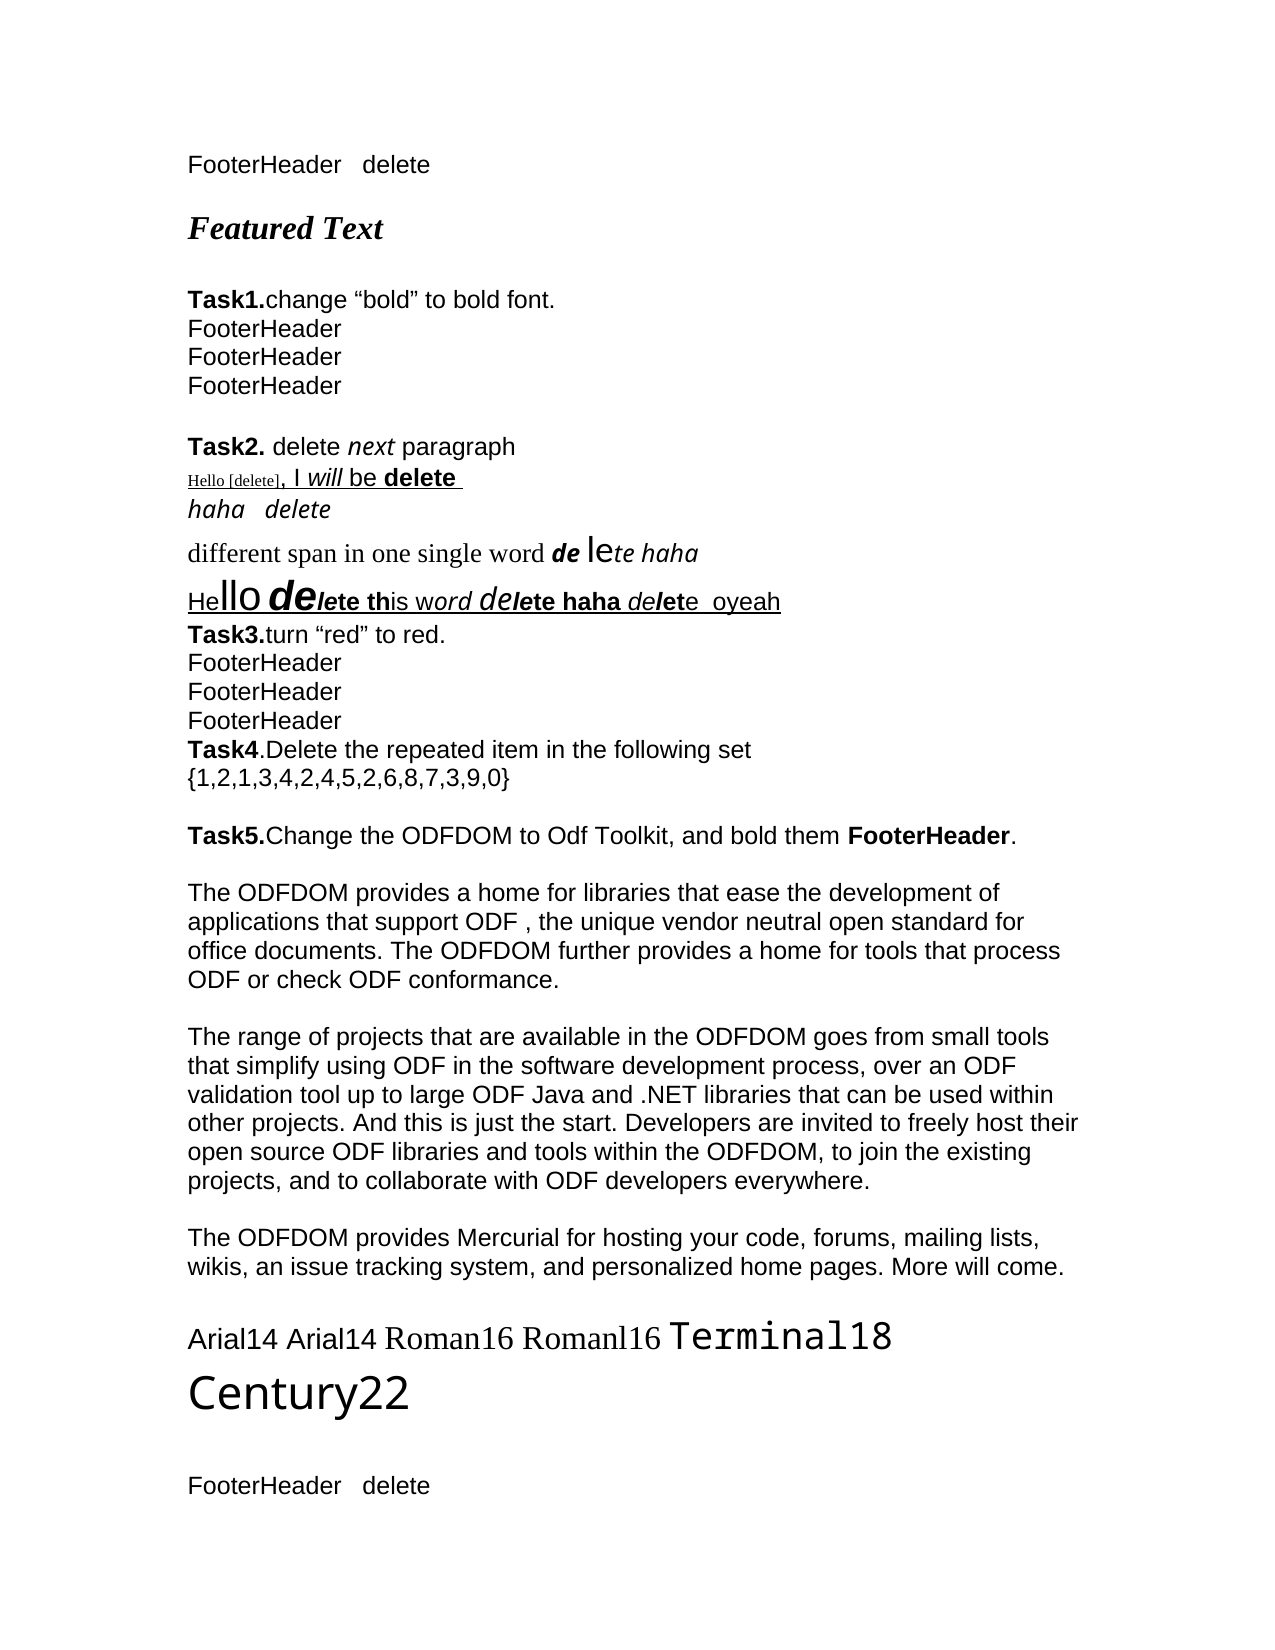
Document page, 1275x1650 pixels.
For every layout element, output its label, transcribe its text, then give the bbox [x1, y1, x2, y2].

text Task2. delete next paragraph [187, 429, 1087, 463]
text Hello [delete], I will be delete [187, 463, 1087, 491]
text The ODFDOM provides Mercurial for hosting your code, forums, mailing lists, wikis, an issue tracking system, and personalized home pages. More will come. [187, 1223, 1087, 1281]
text Featured Text [187, 208, 1087, 247]
text FooterHeader [187, 706, 1087, 734]
text FooterHeader [187, 677, 1087, 706]
text Task3.turn “red” to red. [187, 619, 1087, 648]
text Century22 [187, 1361, 1087, 1423]
text FooterHeader [187, 648, 1087, 677]
text Task4.Delete the repeated item in the following set [187, 734, 1087, 763]
text Hello delete this word delete haha delete oyeah [187, 571, 1087, 619]
text different span in one single word de lete haha [187, 526, 1087, 571]
text The ODFDOM provides a home for libraries that ease the development of applications that support ODF , the unique vendor neutral open standard for office documents. The ODFDOM further provides a home for tools that process ODF or check ODF conformance. [187, 878, 1087, 993]
text Task5.Change the ODFDOM to Odf Toolkit, and bold them FooterHeader. [187, 821, 1087, 849]
text The range of projects that are available in the ODFDOM goes from small tools that simplify using ODF in the software development process, over an ODF validation tool up to large ODF Java and .NET libraries that can be used within other projects. And this is just the start. Developers are invited to freely host their open source ODF libraries and tools within the ODFDOM, to join the existing projects, and to collaborate with ODF developers everywhere. [187, 1022, 1087, 1194]
text haha delete [187, 491, 1087, 526]
text FooterHeader [187, 371, 1087, 400]
text FooterHeader [187, 342, 1087, 371]
text FooterHeader [187, 314, 1087, 342]
text Task1.change “bold” to bold font. [187, 285, 1087, 314]
text {1,2,1,3,4,2,4,5,2,6,8,7,3,9,0} [187, 763, 1087, 792]
text Arial14 Arial14 Roman16 Romanl16 Terminal18 [187, 1309, 1087, 1361]
